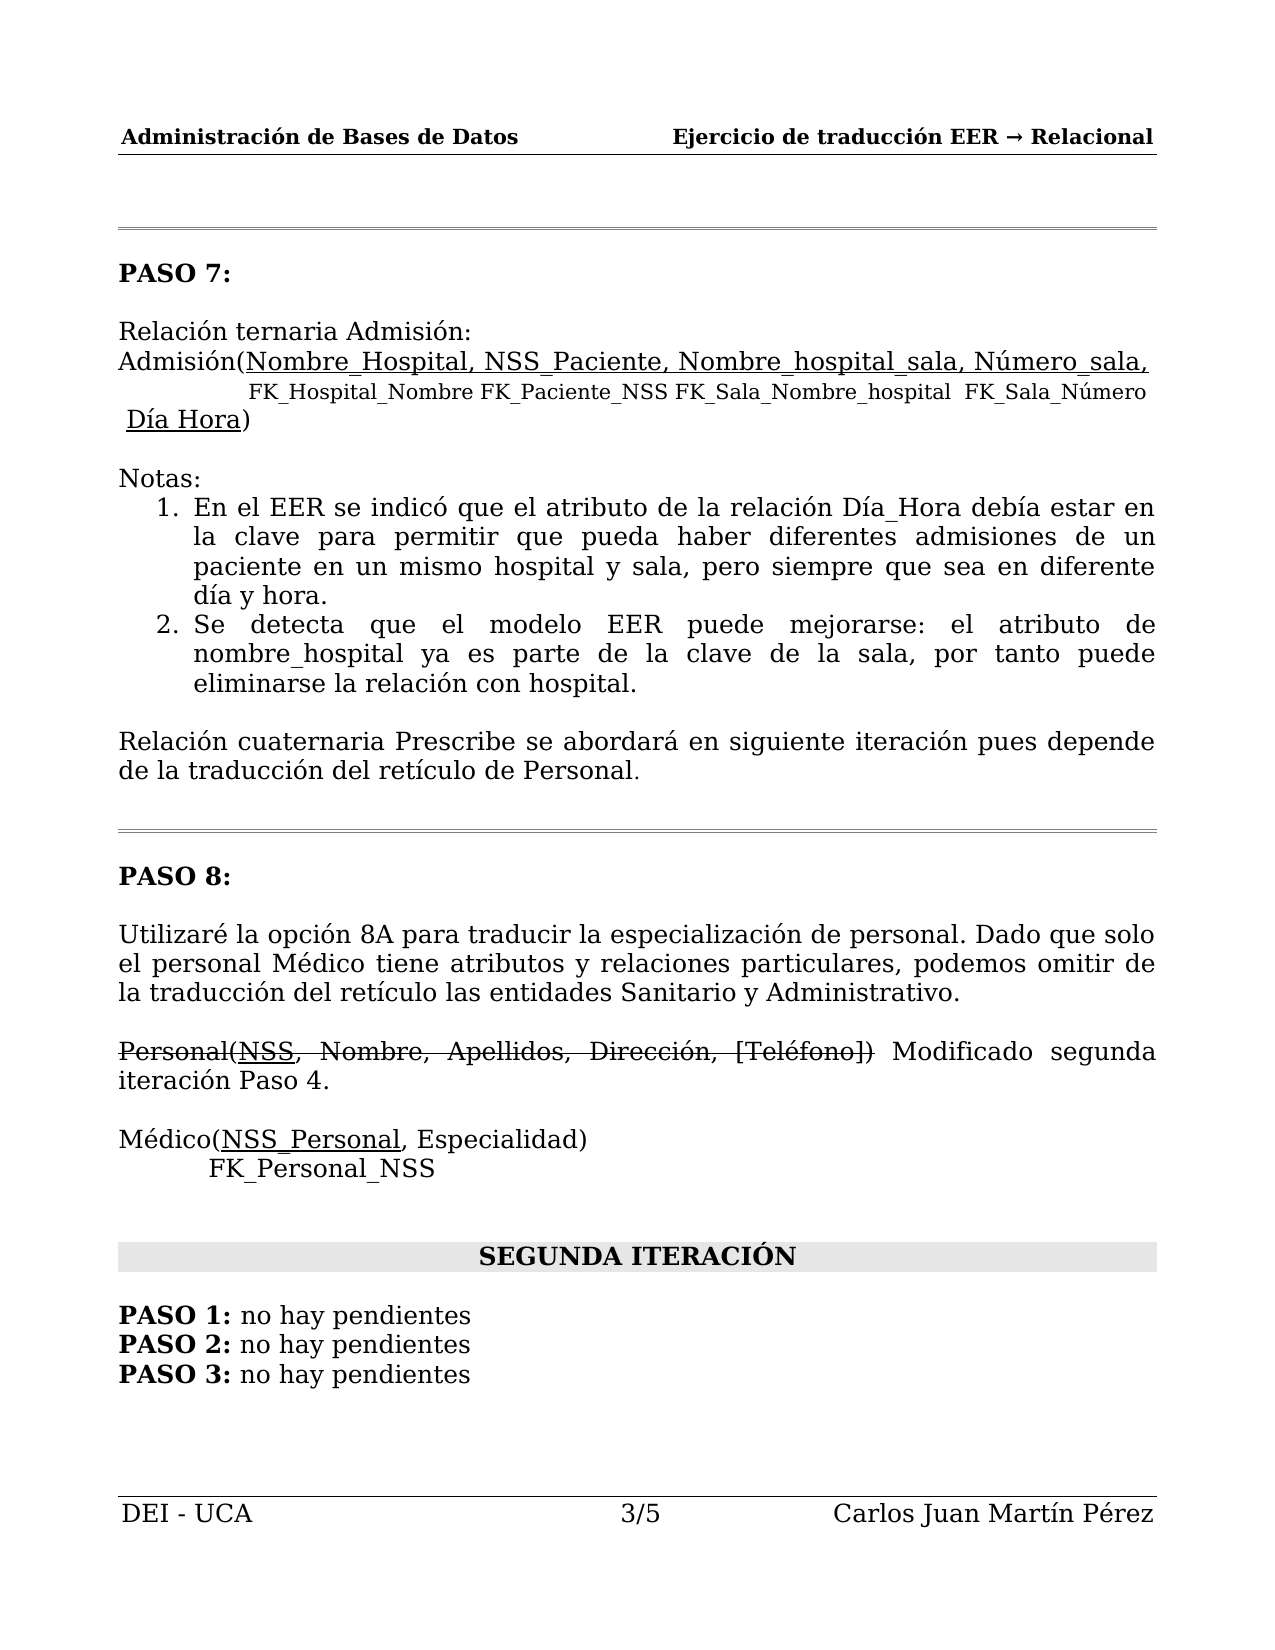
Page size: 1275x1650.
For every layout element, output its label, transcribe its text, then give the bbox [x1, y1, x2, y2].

text PASO 1: no hay pendientes [118, 1301, 1157, 1330]
text SEGUNDA ITERACIÓN [118, 1242, 1157, 1272]
text Relación cuaternaria Prescribe se abordará en siguiente iteración pues depende de la traducción del retículo de Personal. [118, 727, 1157, 786]
text FK_Personal_NSS [118, 1154, 1157, 1183]
text Utilizaré la opción 8A para traducir la especialización de personal. Dado que solo el personal Médico tiene atributos y relaciones particulares, podemos omitir de la traducción del retículo las entidades Sanitario y Administrativo. [118, 920, 1157, 1008]
text Personal(NSS, Nombre, Apellidos, Dirección, [Teléfono]) Modificado segunda iteración Paso 4. [118, 1037, 1157, 1096]
text Relación ternaria Admisión: [118, 317, 1157, 347]
text PASO 2: no hay pendientes [118, 1330, 1157, 1360]
text FK_Hospital_Nombre FK_Paciente_NSS FK_Sala_Nombre_hospital FK_Sala_Número [118, 376, 1157, 405]
text PASO 3: no hay pendientes [118, 1360, 1157, 1389]
text PASO 7: [118, 259, 1157, 288]
text PASO 8: [118, 861, 1157, 891]
text Notas: [118, 464, 1157, 493]
list Se detecta que el modelo EER puede mejorarse: el atributo de nombre_hospital ya es parte de la clave de la sala, por tanto puede eliminarse la relación con hospital. [156, 610, 1157, 698]
list En el EER se indicó que el atributo de la relación Día_Hora debía estar en la clave para permitir que pueda haber diferentes admisiones de un paciente en un mismo hospital y sala, pero siempre que sea en diferente día y hora. [156, 493, 1157, 610]
text Día Hora) [118, 405, 1157, 434]
text Médico(NSS_Personal, Especialidad) [118, 1125, 1157, 1154]
text Admisión(Nombre_Hospital, NSS_Paciente, Nombre_hospital_sala, Número_sala, [118, 347, 1157, 376]
